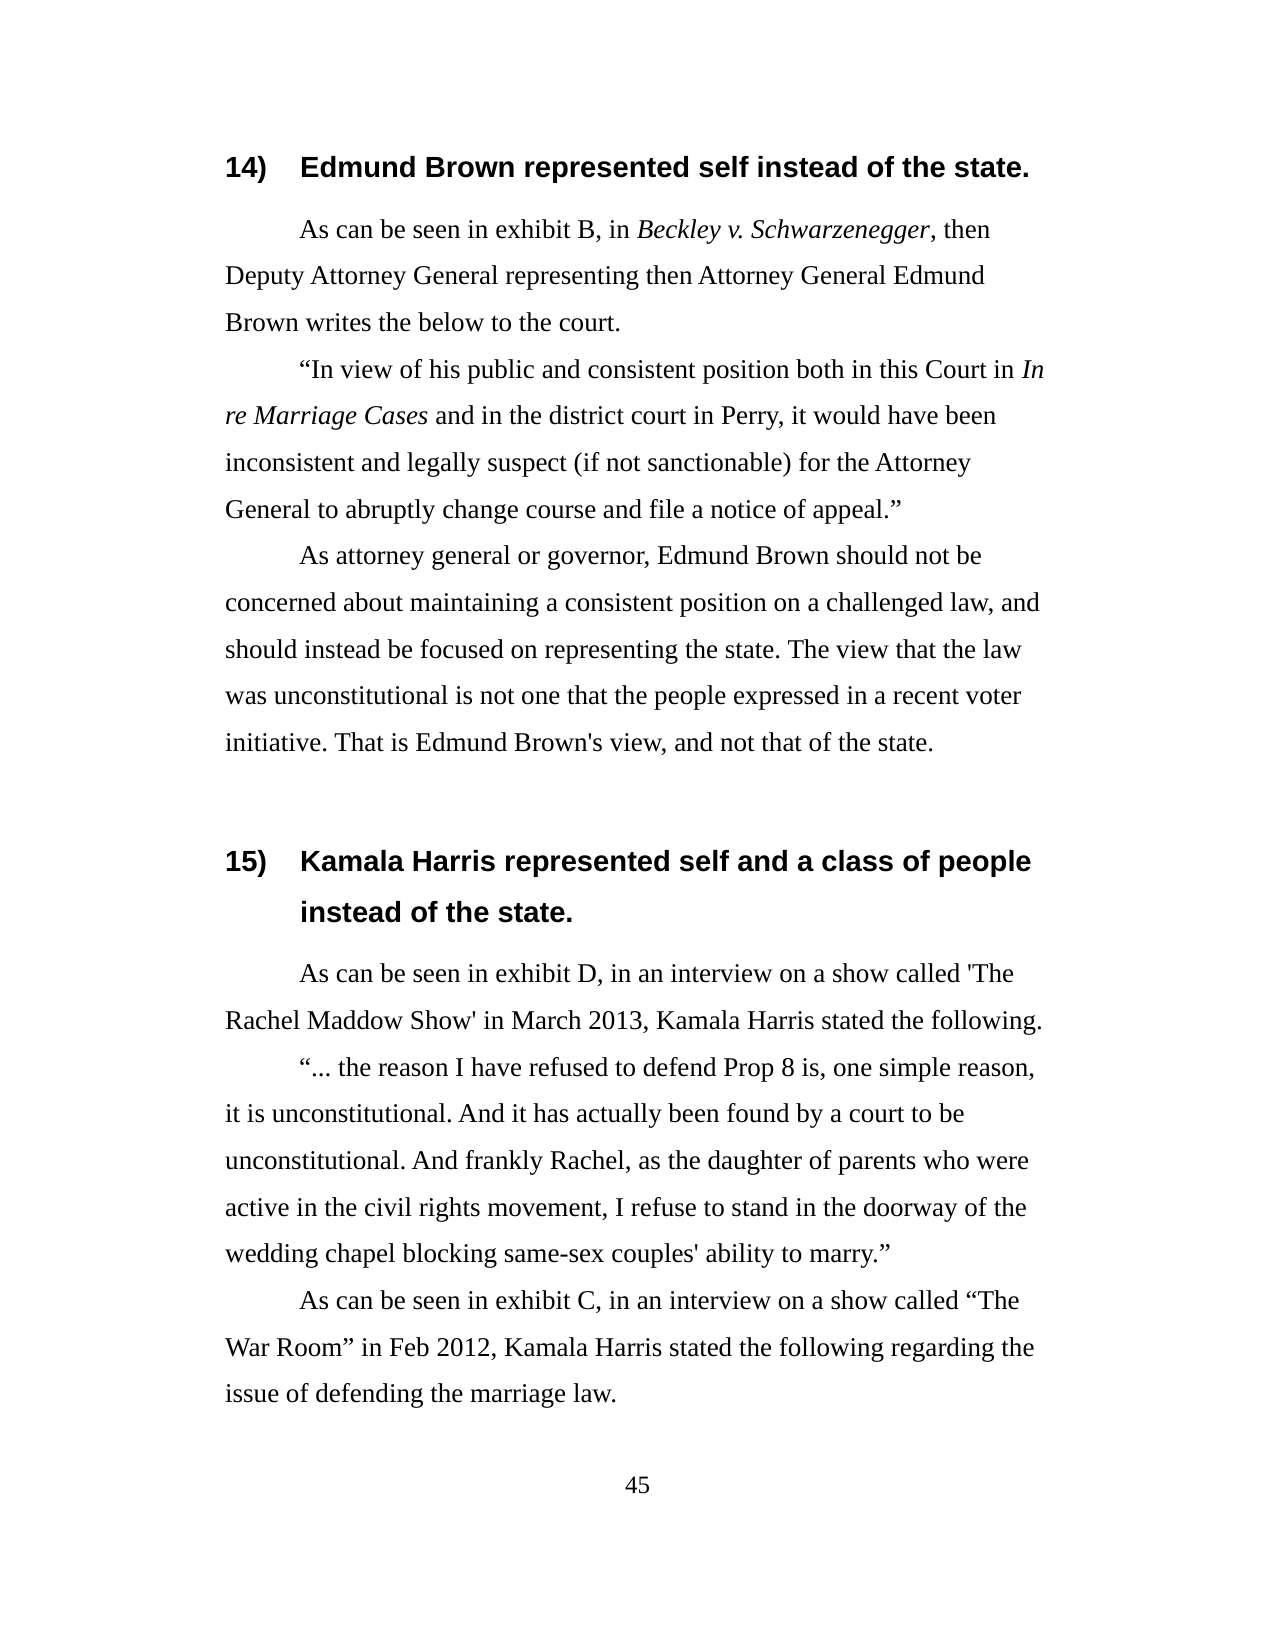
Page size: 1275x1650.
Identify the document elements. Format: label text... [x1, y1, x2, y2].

subtitle Kamala Harris represented self and a class of people instead of the state. [225, 844, 1050, 928]
text “In view of his public and consistent position both in this Court in In re Marriage Cases and in the district court in Perry, it would have been inconsistent and legally suspect (if not sanctionable) for the Attorney General to abruptly change course and file a notice of appeal.” [225, 353, 1050, 524]
text “... the reason I have refused to defend Prop 8 is, one simple reason, it is unconstitutional. And it has actually been found by a court to be unconstitutional. And frankly Rachel, as the daughter of parents who were active in the civil rights movement, I refuse to stand in the doorway of the wedding chapel blocking same-sex couples' ability to marry.” [225, 1051, 1050, 1269]
text As can be seen in exhibit C, in an interview on a show called “The War Room” in Feb 2012, Kamala Harris stated the following regarding the issue of defending the marriage law. [225, 1284, 1050, 1409]
text As can be seen in exhibit B, in Beckley v. Schwarzenegger, then Deputy Attorney General representing then Attorney General Edmund Brown writes the below to the court. [225, 213, 1050, 337]
text As can be seen in exhibit D, in an interview on a show called 'The Rachel Maddow Show' in March 2013, Kamala Harris stated the following. [225, 958, 1050, 1035]
subtitle Edmund Brown represented self instead of the state. [225, 150, 1050, 183]
text As attorney general or governor, Edmund Brown should not be concerned about maintaining a consistent position on a challenged law, and should instead be focused on representing the state. The view that the law was unconstitutional is not one that the people expressed in a recent voter initiative. That is Edmund Brown's view, and not that of the state. [225, 539, 1050, 757]
